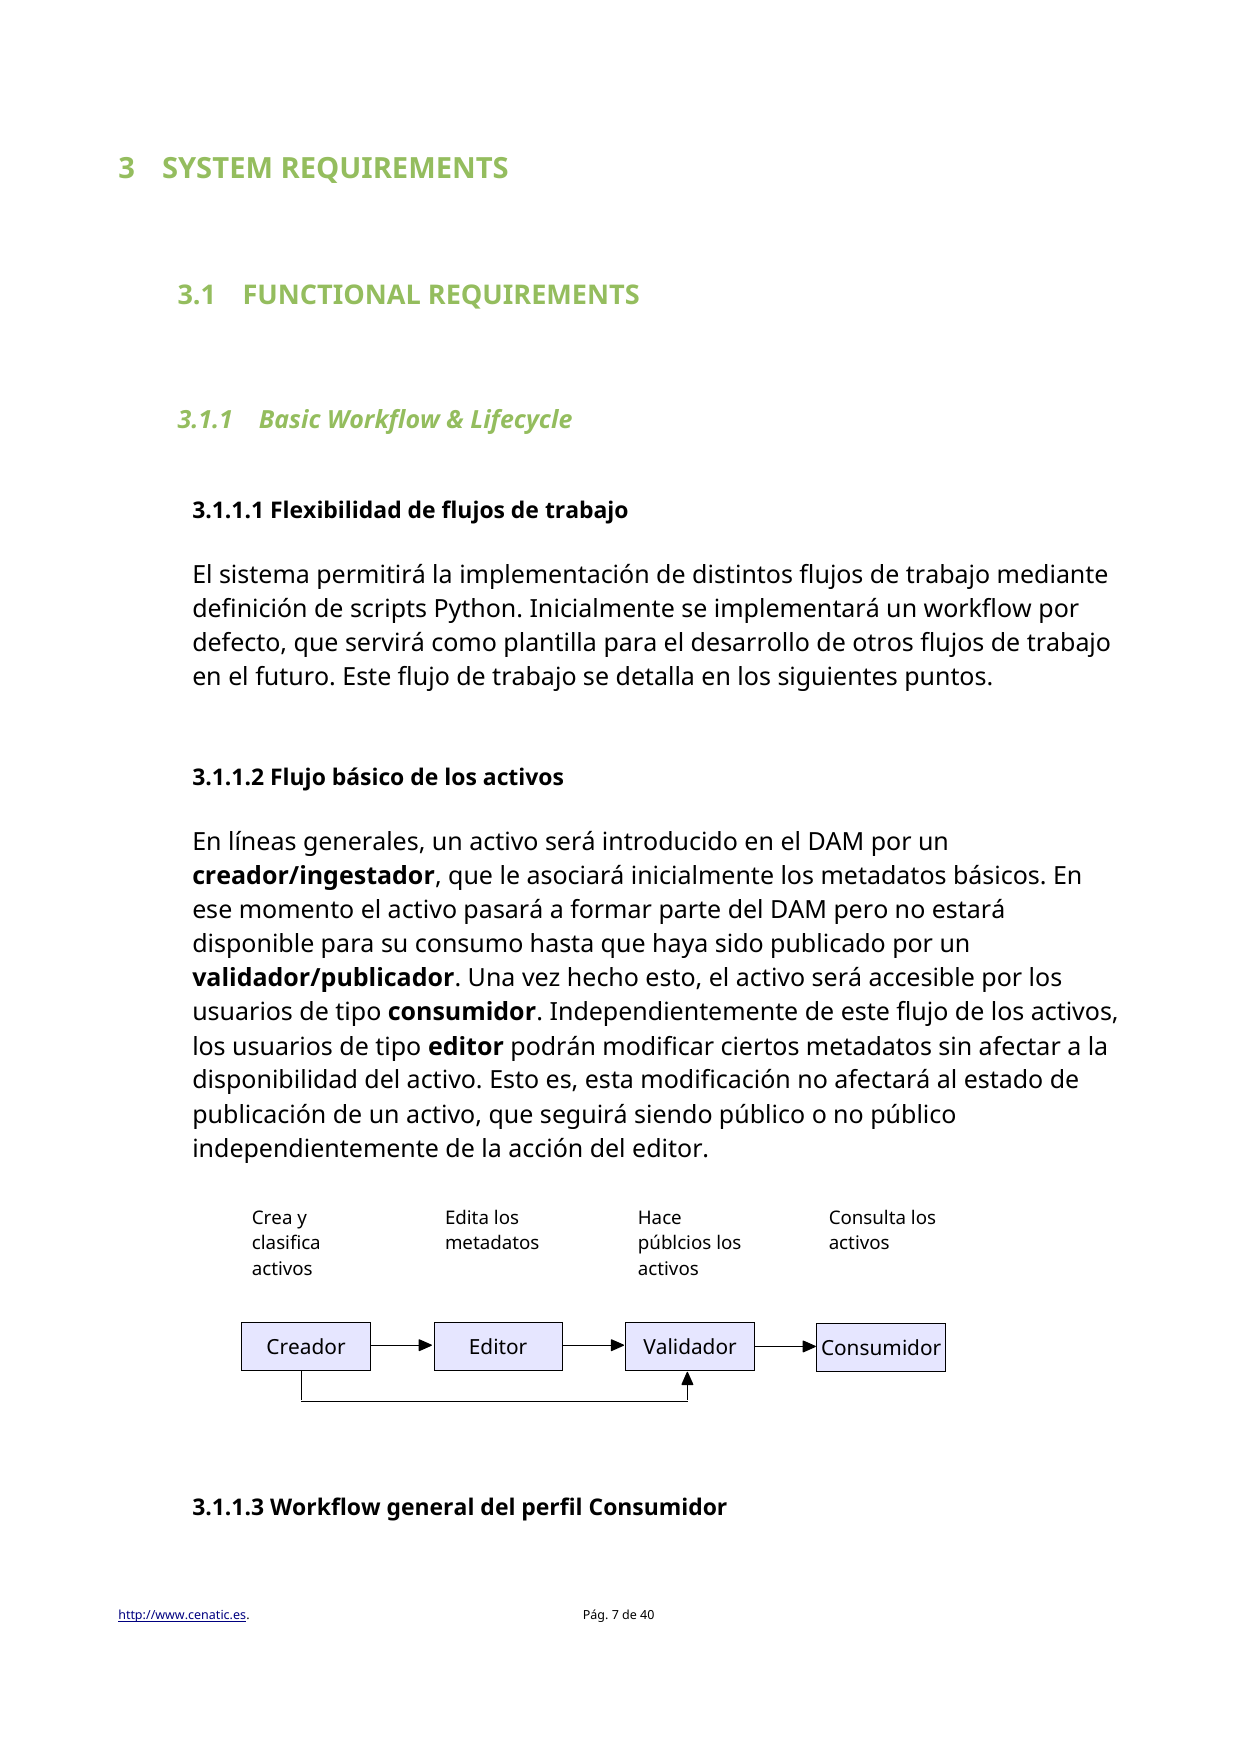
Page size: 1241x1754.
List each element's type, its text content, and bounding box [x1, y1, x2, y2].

table_header Crea y clasifica activos [240, 1199, 368, 1286]
table_header [368, 1199, 433, 1286]
table_header [754, 1199, 817, 1286]
table_header [563, 1199, 626, 1286]
list 3.1.1.3 Workflow general del perfil Consumidor [192, 1491, 1122, 1522]
subtitle Basic Workflow & Lifecycle [118, 401, 1122, 435]
text 3.1.1.1 Flexibilidad de flujos de trabajo [118, 494, 1122, 526]
table_header Edita los metadatos [433, 1199, 562, 1286]
list 3.1.1.2 Flujo básico de los activos [192, 761, 1122, 792]
subtitle SYSTEM REQUIREMENTS [118, 148, 1122, 187]
subtitle FUNCTIONAL REQUIREMENTS [118, 276, 1122, 313]
text En líneas generales, un activo será introducido en el DAM por un creador/ingestador, que le asociará inicialmente los metadatos básicos. En ese momento el activo pasará a formar parte del DAM pero no estará disponible para su consumo hasta que haya sido publicado por un validador/publicador. Una vez hecho esto, el activo será accesible por los usuarios de tipo consumidor. Independientemente de este flujo de los activos, los usuarios de tipo editor podrán modificar ciertos metadatos sin afectar a la disponibilidad del activo. Esto es, esta modificación no afectará al estado de publicación de un activo, que seguirá siendo público o no público independientemente de la acción del editor. [192, 824, 1122, 1164]
text El sistema permitirá la implementación de distintos flujos de trabajo mediante definición de scripts Python. Inicialmente se implementará un workflow por defecto, que servirá como plantilla para el desarrollo de otros flujos de trabajo en el futuro. Este flujo de trabajo se detalla en los siguientes puntos. [192, 557, 1122, 693]
table_header Consulta los activos [817, 1199, 946, 1286]
table_header Hace públcios los activos [626, 1199, 754, 1286]
